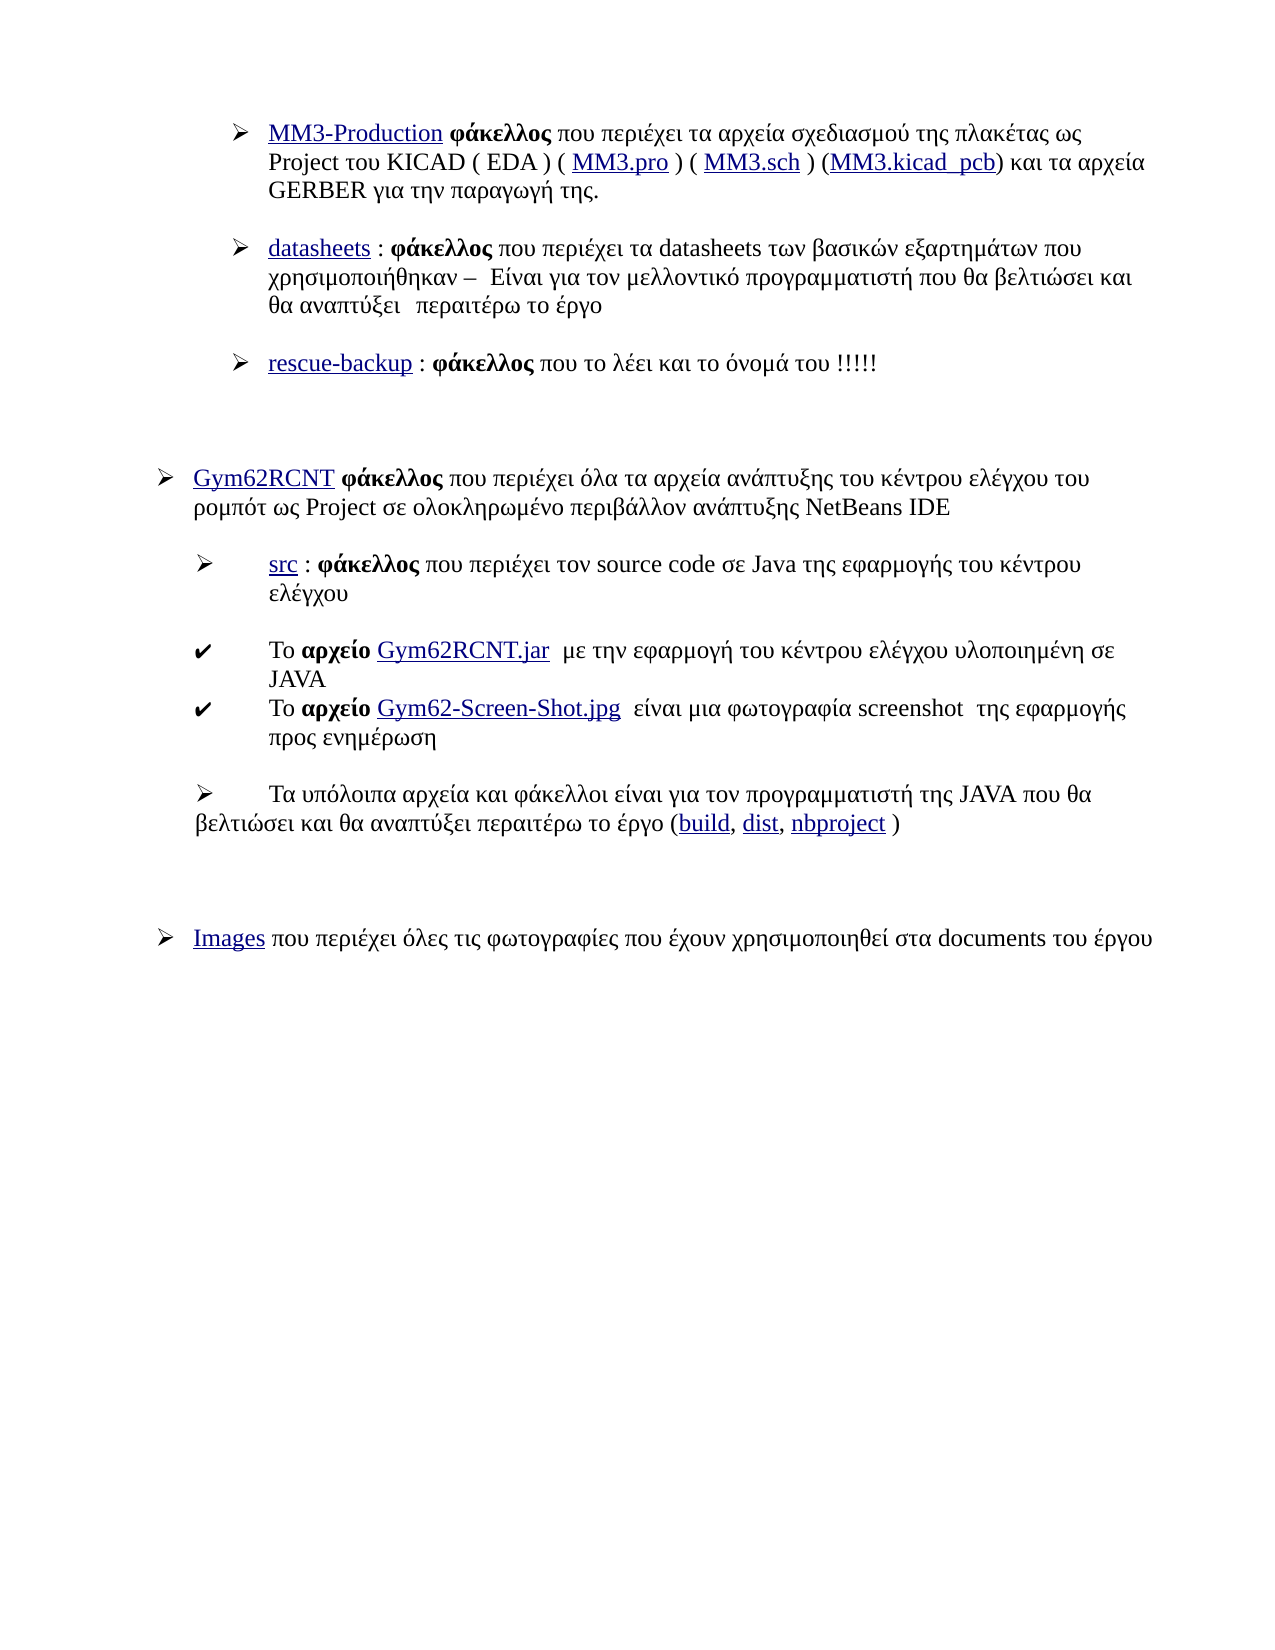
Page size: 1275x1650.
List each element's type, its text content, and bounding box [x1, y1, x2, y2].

list Το αρχείο Gym62RCNT.jar με την εφαρμογή του κέντρου ελέγχου υλοποιημένη σε JAVA [195, 636, 1157, 693]
list src : φάκελλος που περιέχει τον source code σε Java της εφαρμογής του κέντρου ελέγχου [195, 549, 1157, 607]
list Gym62RCNT φάκελλος που περιέχει όλα τα αρχεία ανάπτυξης του κέντρου ελέγχου του ρομπότ ως Project σε ολοκληρωμένο περιβάλλον ανάπτυξης NetBeans IDE [156, 463, 1157, 521]
list MM3-Production φάκελλος που περιέχει τα αρχεία σχεδιασμού της πλακέτας ως Project του KICAD ( EDA ) ( MM3.pro ) ( MM3.sch ) (MM3.kicad_pcb) και τα αρχεία GERBER για την παραγωγή της. [231, 118, 1157, 204]
list Images που περιέχει όλες τις φωτογραφίες που έχουν χρησιμοποιηθεί στα documents του έργου [156, 923, 1157, 952]
list Τα υπόλοιπα αρχεία και φάκελλοι είναι για τον προγραμματιστή της JAVA που θα βελτιώσει και θα αναπτύξει περαιτέρω το έργο (build, dist, nbproject ) [195, 779, 1157, 837]
list rescue-backup : φάκελλος που το λέει και το όνομά του !!!!! [231, 348, 1157, 377]
list datasheets : φάκελλος που περιέχει τα datasheets των βασικών εξαρτημάτων που χρησιμοποιήθηκαν – Είναι για τον μελλοντικό προγραμματιστή που θα βελτιώσει και θα αναπτύξει περαιτέρω το έργο [231, 233, 1157, 319]
list Το αρχείο Gym62-Screen-Shot.jpg είναι μια φωτογραφία screenshot της εφαρμογής προς ενημέρωση [195, 693, 1157, 751]
